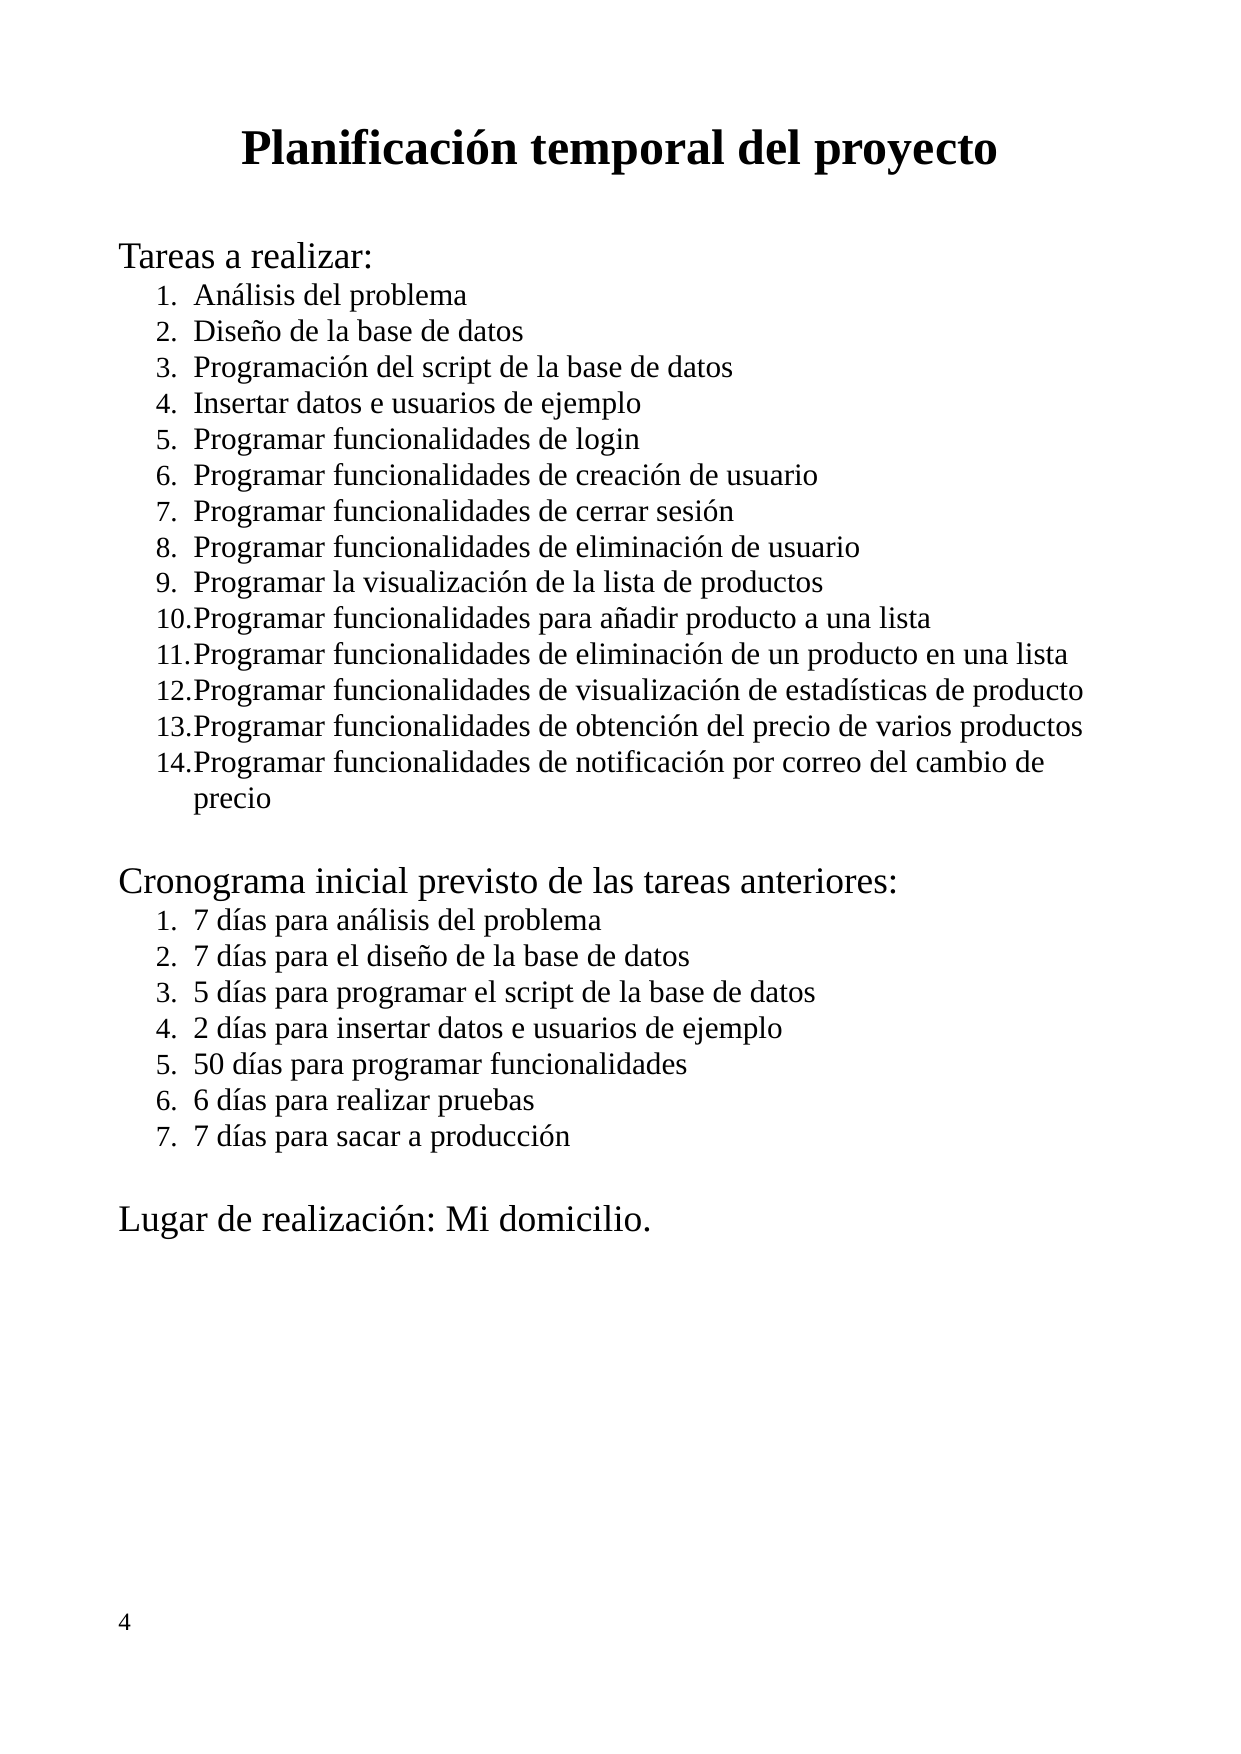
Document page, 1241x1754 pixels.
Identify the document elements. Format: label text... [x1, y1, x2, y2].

list Programar funcionalidades de obtención del precio de varios productos [156, 707, 1122, 743]
text Planificación temporal del proyecto [118, 118, 1122, 176]
list Programar funcionalidades de login [156, 420, 1122, 456]
list Programar funcionalidades de cerrar sesión [156, 492, 1122, 528]
text Lugar de realización: Mi domicilio. [118, 1196, 1122, 1239]
list 6 días para realizar pruebas [156, 1081, 1122, 1117]
list Programar funcionalidades de eliminación de un producto en una lista [156, 636, 1122, 672]
list Diseño de la base de datos [156, 312, 1122, 348]
list Programar funcionalidades para añadir producto a una lista [156, 600, 1122, 636]
list Programar funcionalidades de eliminación de usuario [156, 528, 1122, 564]
list Insertar datos e usuarios de ejemplo [156, 384, 1122, 420]
list 7 días para análisis del problema [156, 902, 1122, 937]
list 7 días para el diseño de la base de datos [156, 937, 1122, 973]
list Programar funcionalidades de notificación por correo del cambio de precio [156, 743, 1122, 815]
list Programar la visualización de la lista de productos [156, 564, 1122, 600]
list Programar funcionalidades de creación de usuario [156, 456, 1122, 492]
list 7 días para sacar a producción [156, 1117, 1122, 1153]
list 2 días para insertar datos e usuarios de ejemplo [156, 1009, 1122, 1045]
list Análisis del problema [156, 276, 1122, 312]
list Programación del script de la base de datos [156, 348, 1122, 384]
text Cronograma inicial previsto de las tareas anteriores: [118, 858, 1122, 902]
text Tareas a realizar: [118, 233, 1122, 276]
list Programar funcionalidades de visualización de estadísticas de producto [156, 672, 1122, 707]
list 50 días para programar funcionalidades [156, 1045, 1122, 1081]
list 5 días para programar el script de la base de datos [156, 973, 1122, 1009]
